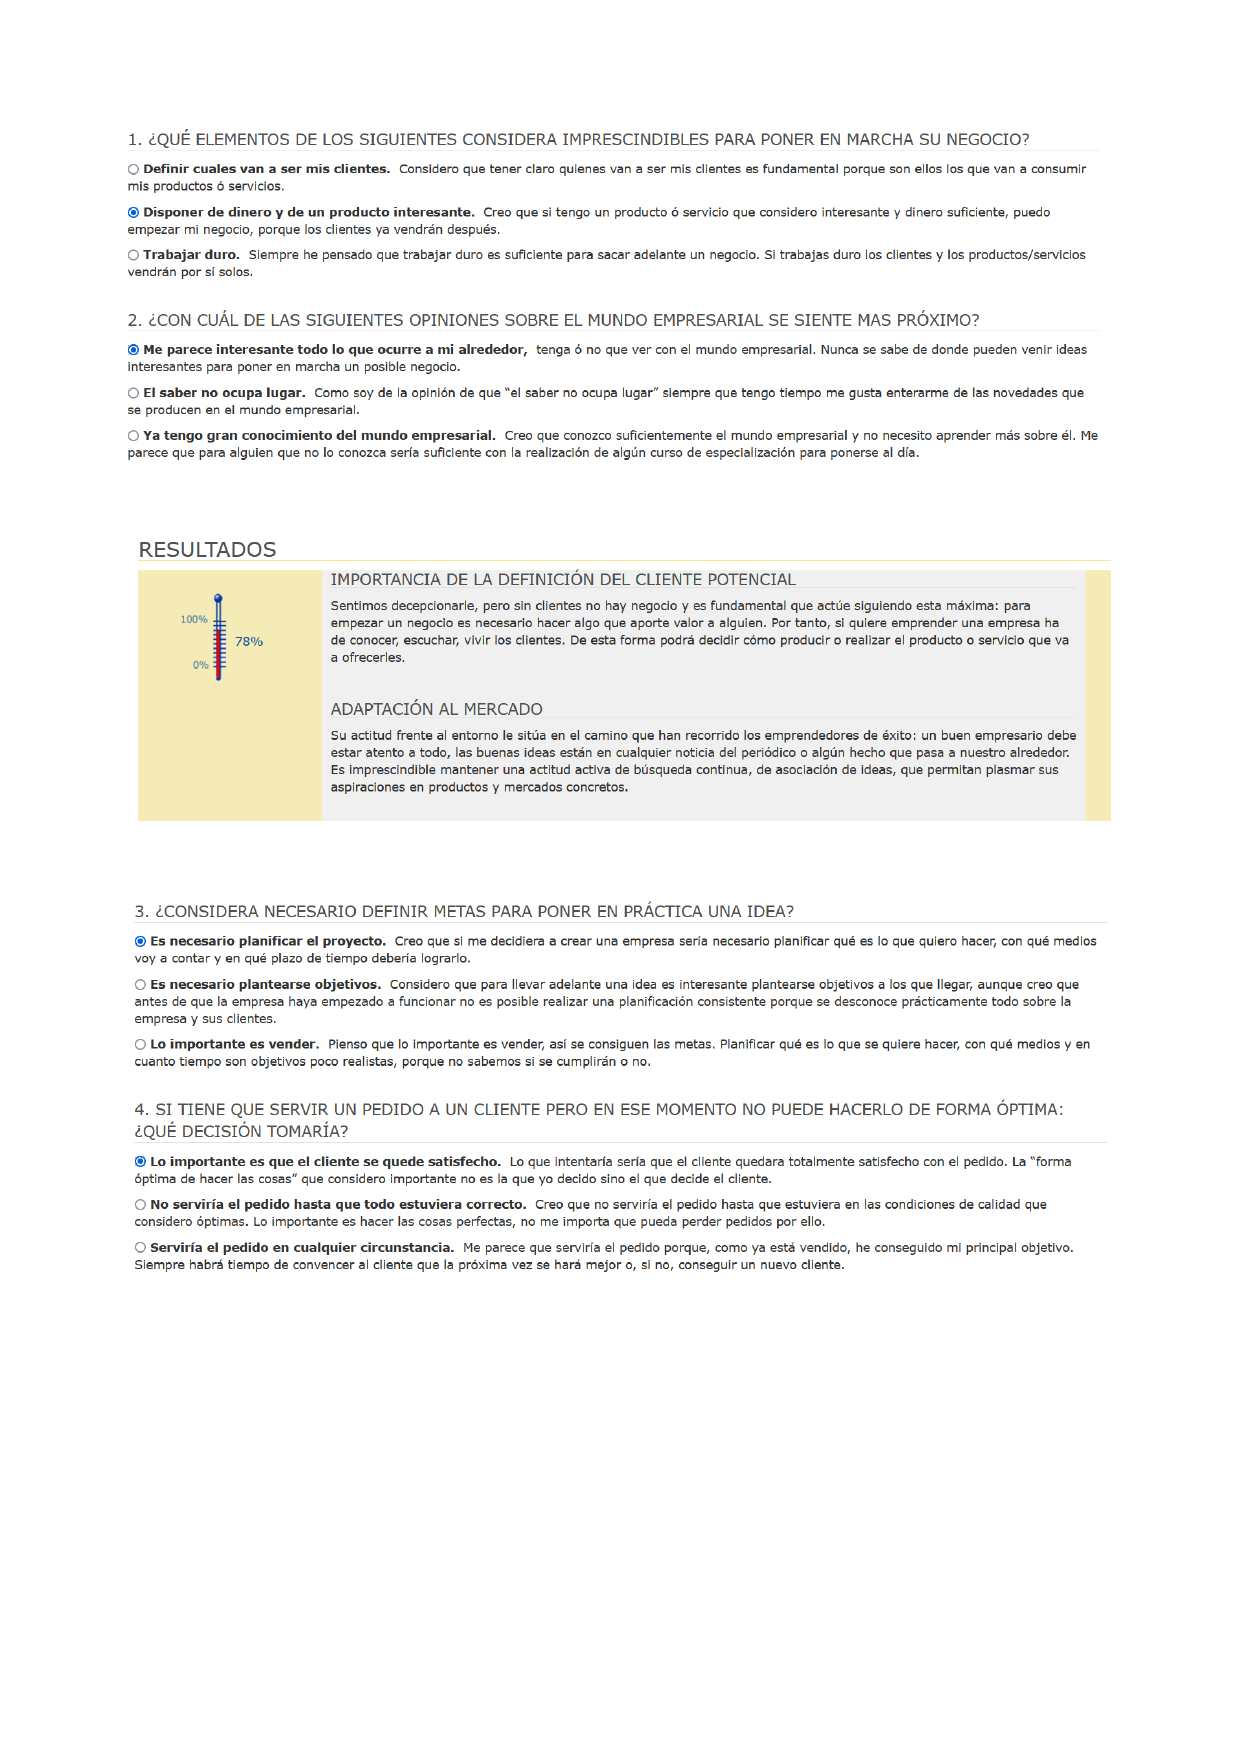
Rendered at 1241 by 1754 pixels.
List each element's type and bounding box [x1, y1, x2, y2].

picture [118, 118, 1123, 471]
picture [118, 888, 1123, 1284]
picture [118, 528, 1123, 831]
